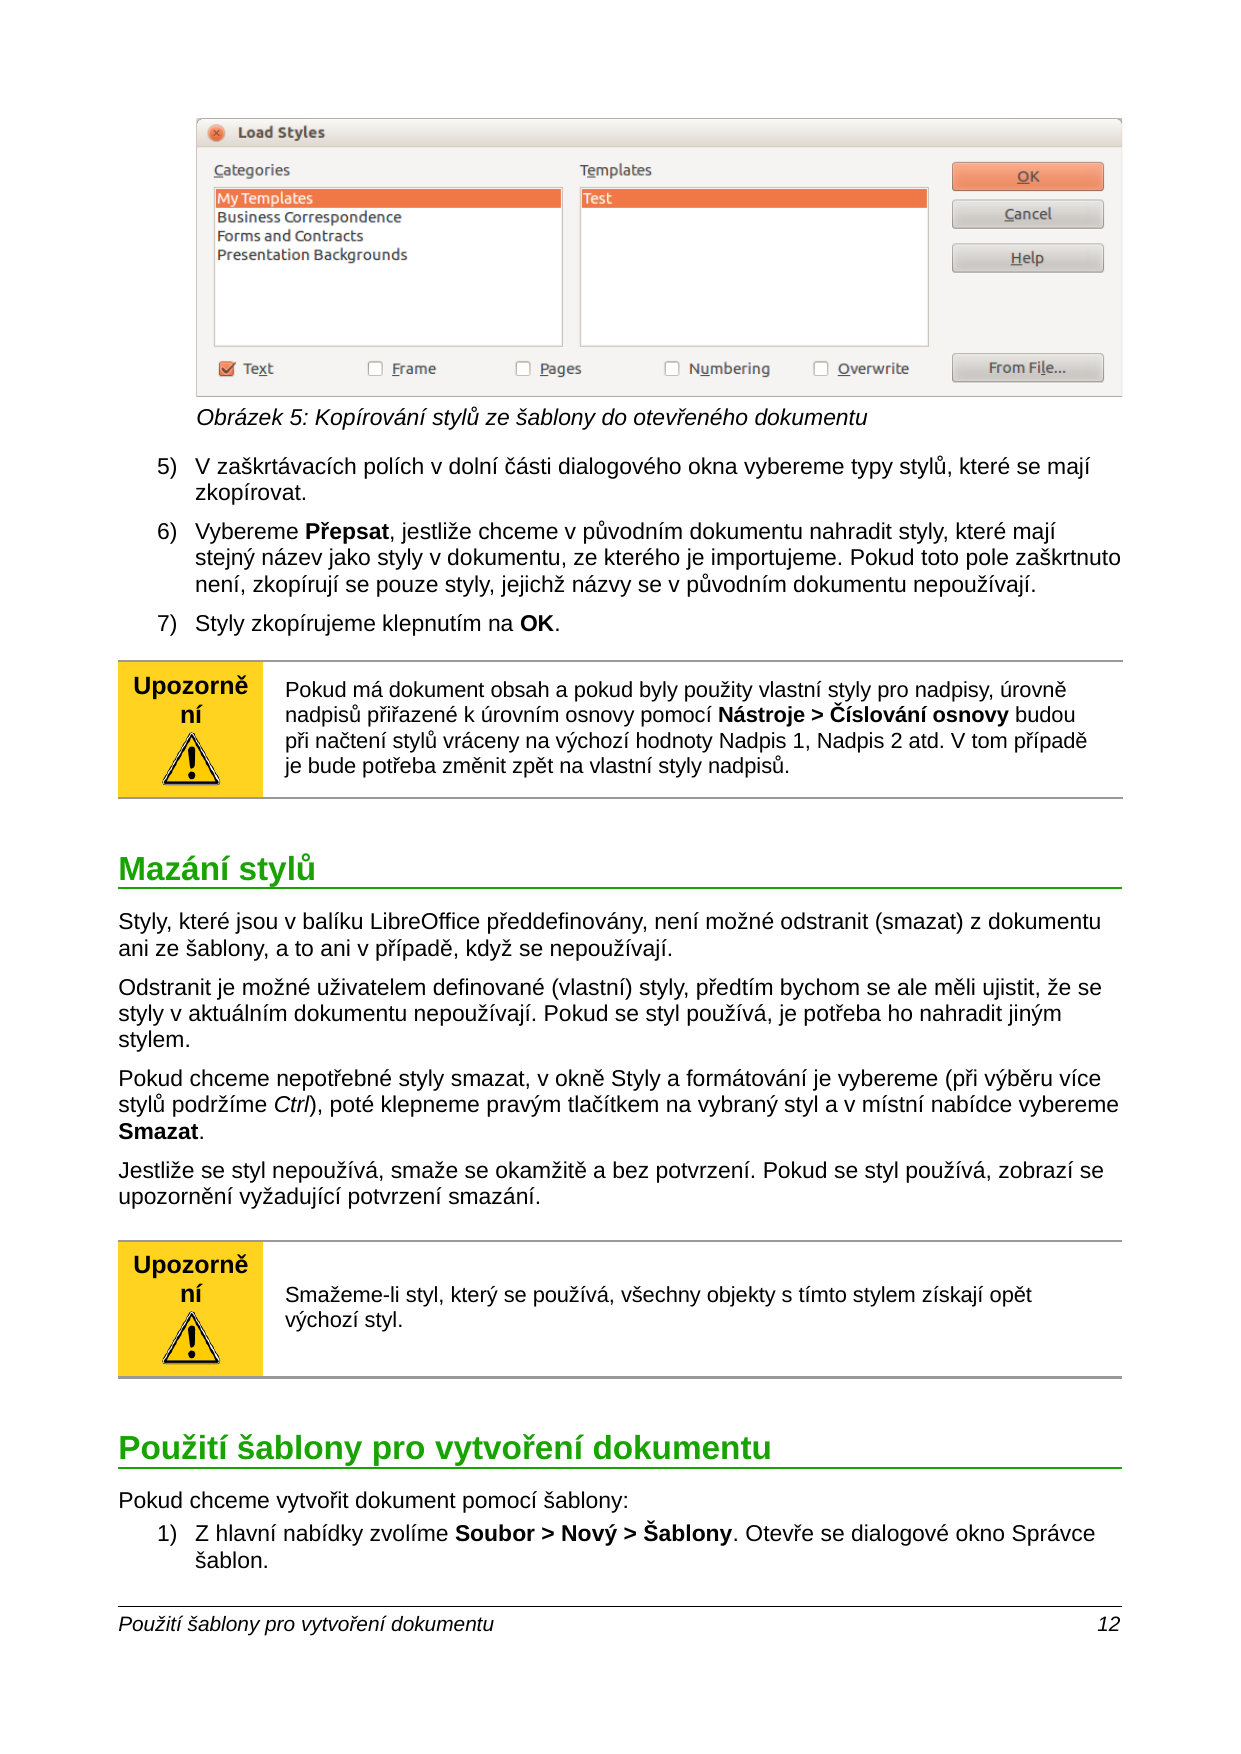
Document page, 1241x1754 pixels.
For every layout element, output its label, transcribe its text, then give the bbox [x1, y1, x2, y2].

list Z hlavní nabídky zvolíme Soubor > Nový > Šablony. Otevře se dialogové okno Správce šablon. [177, 1520, 1122, 1573]
text Styly, které jsou v balíku LibreOffice předdefinovány, není možné odstranit (smazat) z dokumentu ani ze šablony, a to ani v případě, když se nepoužívají. [118, 908, 1122, 961]
table_header Upozornění [118, 1242, 263, 1376]
text Odstranit je možné uživatelem definované (vlastní) styly, předtím bychom se ale měli ujistit, že se styly v aktuálním dokumentu nepoužívají. Pokud se styl používá, je potřeba ho nahradit jiným stylem. [118, 973, 1122, 1052]
table_header Upozornění [118, 662, 263, 797]
list V zaškrtávacích polích v dolní části dialogového okna vybereme typy stylů, které se mají zkopírovat. [177, 453, 1122, 506]
text Jestliže se styl nepoužívá, smaže se okamžitě a bez potvrzení. Pokud se styl používá, zobrazí se upozornění vyžadující potvrzení smazání. [118, 1157, 1122, 1209]
picture [158, 1307, 224, 1368]
table_header Pokud má dokument obsah a pokud byly použity vlastní styly pro nadpisy, úrovně nadpisů přiřazené k úrovním osnovy pomocí Nástroje > Číslování osnovy budou při načtení stylů vráceny na výchozí hodnoty Nadpis 1, Nadpis 2 atd. V tom případě je bude potřeba změnit zpět na vlastní styly nadpisů. [264, 662, 1122, 797]
picture [158, 728, 224, 789]
table_header Smažeme-li styl, který se používá, všechny objekty s tímto stylem získají opět výchozí styl. [264, 1242, 1122, 1376]
text Obrázek 5: Kopírování stylů ze šablony do otevřeného dokumentu [196, 403, 1122, 430]
subtitle Použití šablony pro vytvoření dokumentu [118, 1428, 1122, 1467]
list Pokud chceme vytvořit dokument pomocí šablony: [118, 1487, 1122, 1514]
picture [196, 118, 1123, 397]
list Styly zkopírujeme klepnutím na OK. [177, 609, 1122, 636]
subtitle Mazání stylů [118, 849, 1122, 887]
text Pokud chceme nepotřebné styly smazat, v okně Styly a formátování je vybereme (při výběru více stylů podržíme Ctrl), poté klepneme pravým tlačítkem na vybraný styl a v místní nabídce vybereme Smazat. [118, 1065, 1122, 1144]
list Vybereme Přepsat, jestliže chceme v původním dokumentu nahradit styly, které mají stejný název jako styly v dokumentu, ze kterého je importujeme. Pokud toto pole zaškrtnuto není, zkopírují se pouze styly, jejichž názvy se v původním dokumentu nepoužívají. [177, 518, 1122, 597]
